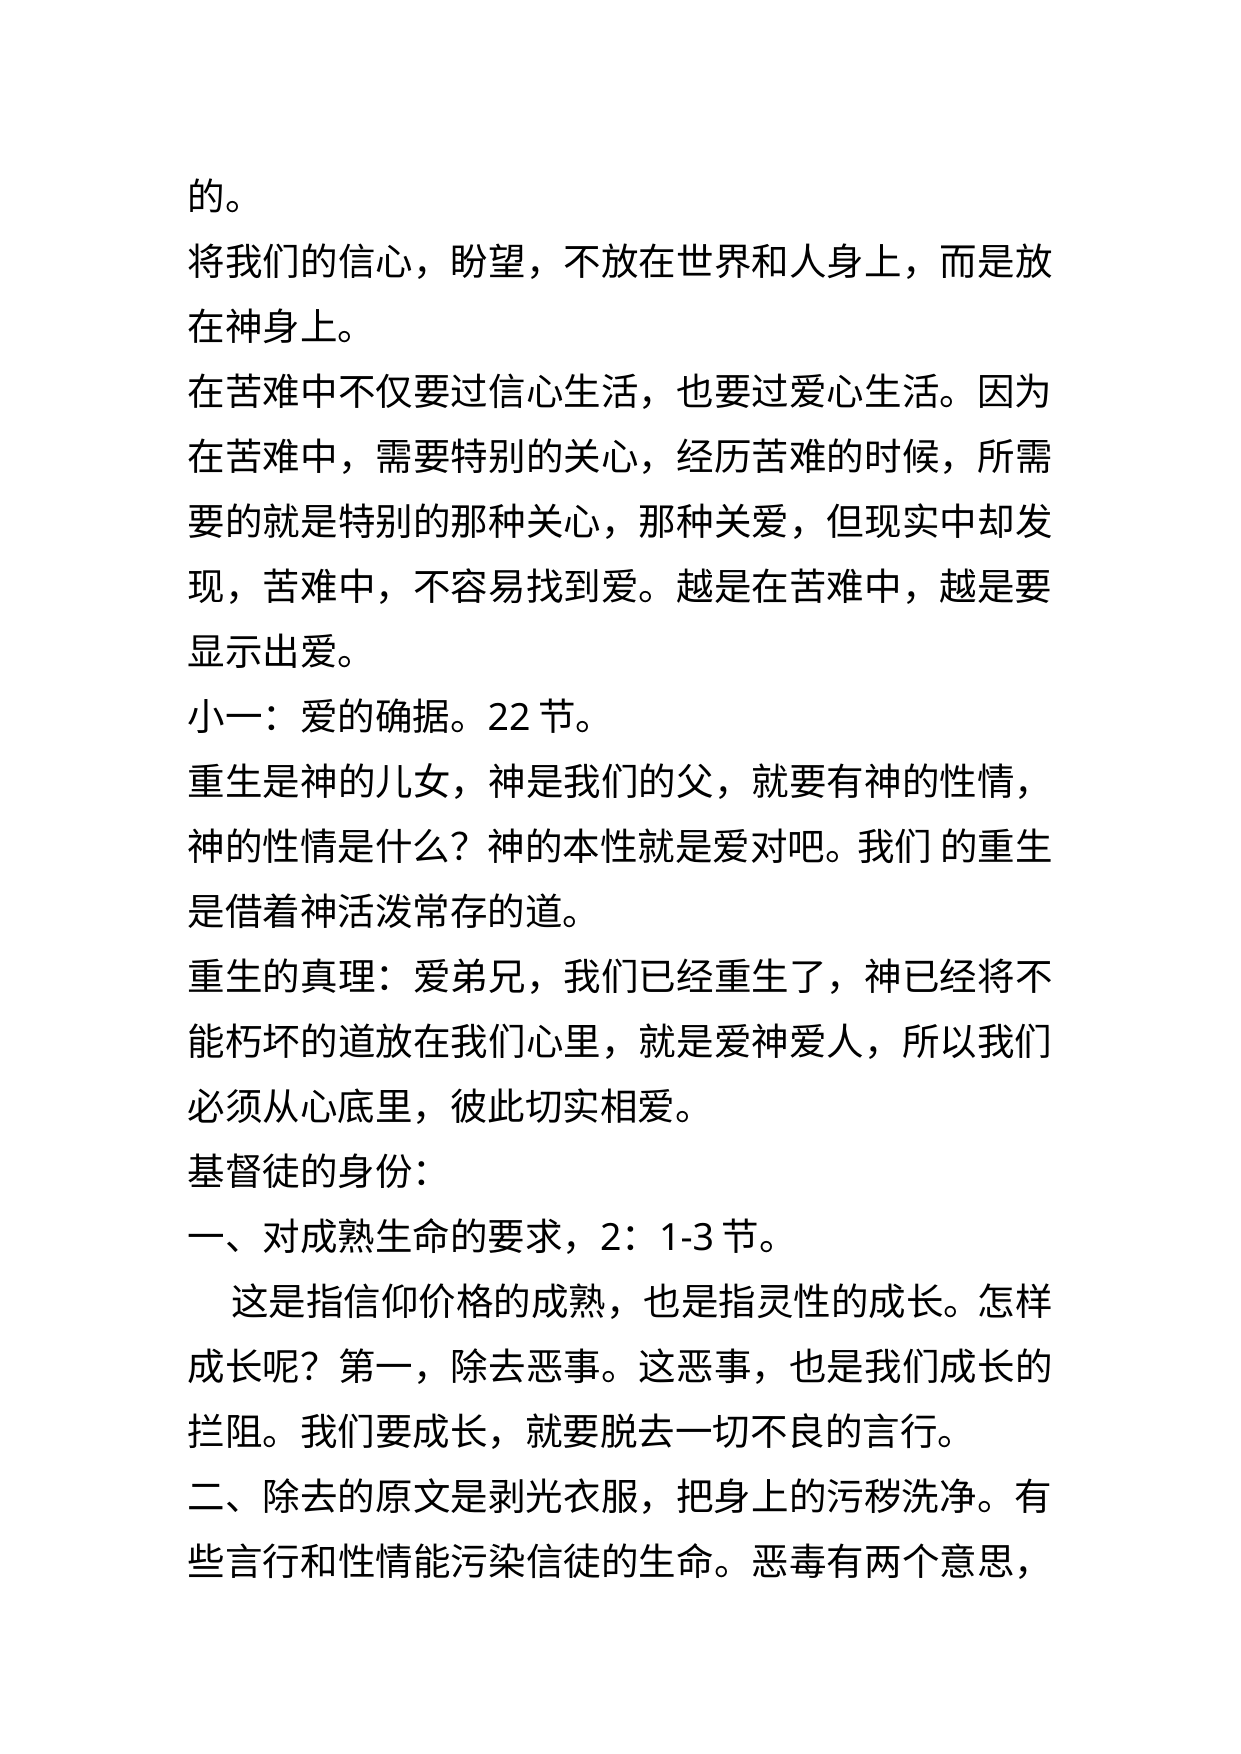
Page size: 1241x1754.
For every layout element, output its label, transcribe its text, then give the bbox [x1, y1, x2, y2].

text 将我们的信心，盼望，不放在世界和人身上，而是放在神身上。 [187, 227, 1053, 357]
text 小一：爱的确据。22节。 [187, 682, 1053, 747]
text 在苦难中不仅要过信心生活，也要过爱心生活。因为在苦难中，需要特别的关心，经历苦难的时候，所需要的就是特别的那种关心，那种关爱，但现实中却发现，苦难中，不容易找到爱。越是在苦难中，越是要显示出爱。 [187, 357, 1053, 682]
text 重生是神的儿女，神是我们的父，就要有神的性情，神的性情是什么？神的本性就是爱对吧。我们 的重生是借着神活泼常存的道。 [187, 747, 1053, 942]
text 重生的真理：爱弟兄，我们已经重生了，神已经将不能朽坏的道放在我们心里，就是爱神爱人，所以我们必须从心底里，彼此切实相爱。 [187, 942, 1053, 1137]
text 的。 [187, 162, 1053, 227]
list 对成熟生命的要求，2：1-3节。 这是指信仰价格的成熟，也是指灵性的成长。怎样成长呢？第一，除去恶事。这恶事，也是我们成长的拦阻。我们要成长，就要脱去一切不良的言行。 [187, 1202, 1053, 1462]
list 除去的原文是剥光衣服，把身上的污秽洗净。有些言行和性情能污染信徒的生命。恶毒有两个意思， [187, 1462, 1053, 1592]
text 基督徒的身份： [187, 1137, 1053, 1202]
